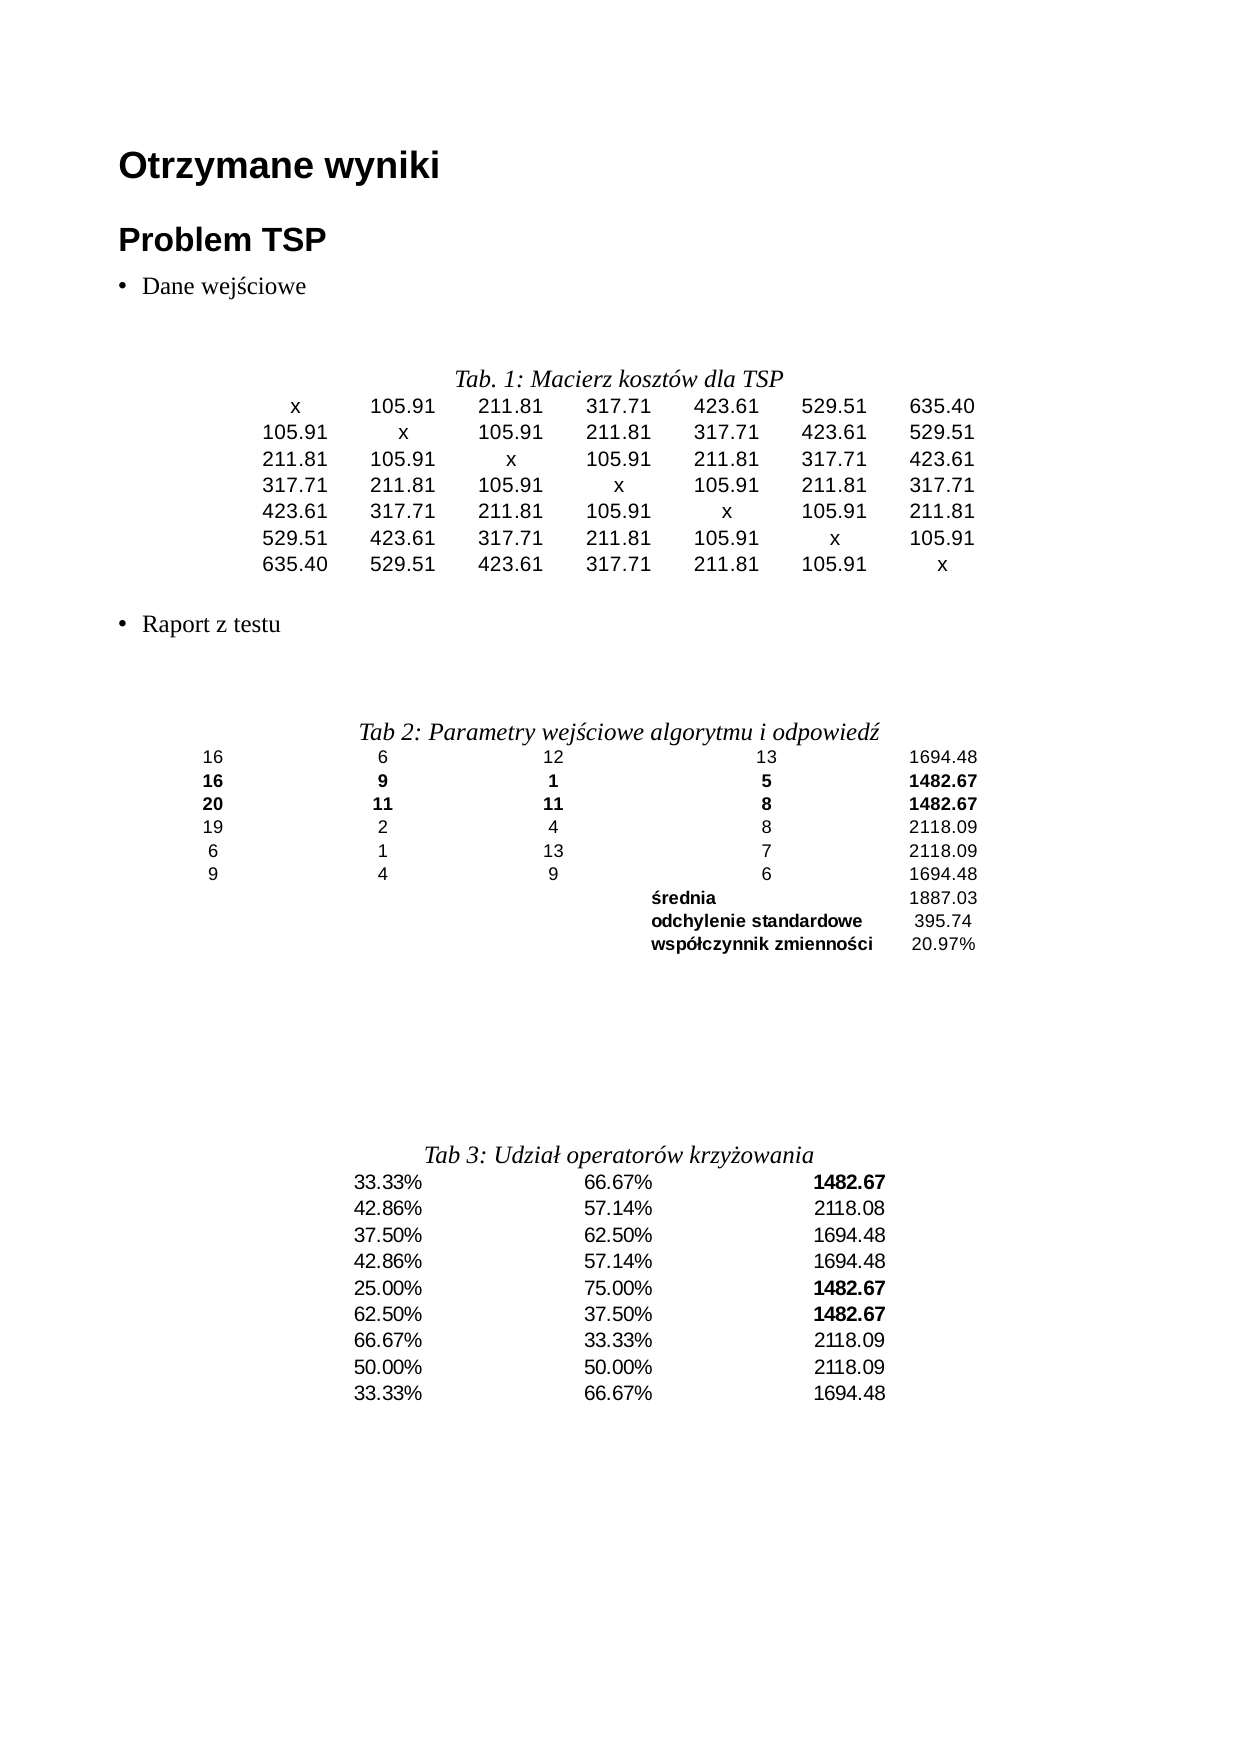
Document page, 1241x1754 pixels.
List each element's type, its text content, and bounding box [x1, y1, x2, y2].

text Tab 2: Parametry wejściowe algorytmu i odpowiedź [46, 717, 1194, 1028]
list Dane wejściowe [118, 271, 1122, 333]
list Tab. 1: Macierz kosztów dla TSP [241, 364, 999, 580]
text Tab 3: Udział operatorów krzyżowania [281, 1141, 960, 1489]
list Raport z testu [118, 609, 1122, 638]
subtitle Problem TSP [118, 220, 1122, 259]
subtitle Otrzymane wyniki [118, 143, 1122, 187]
